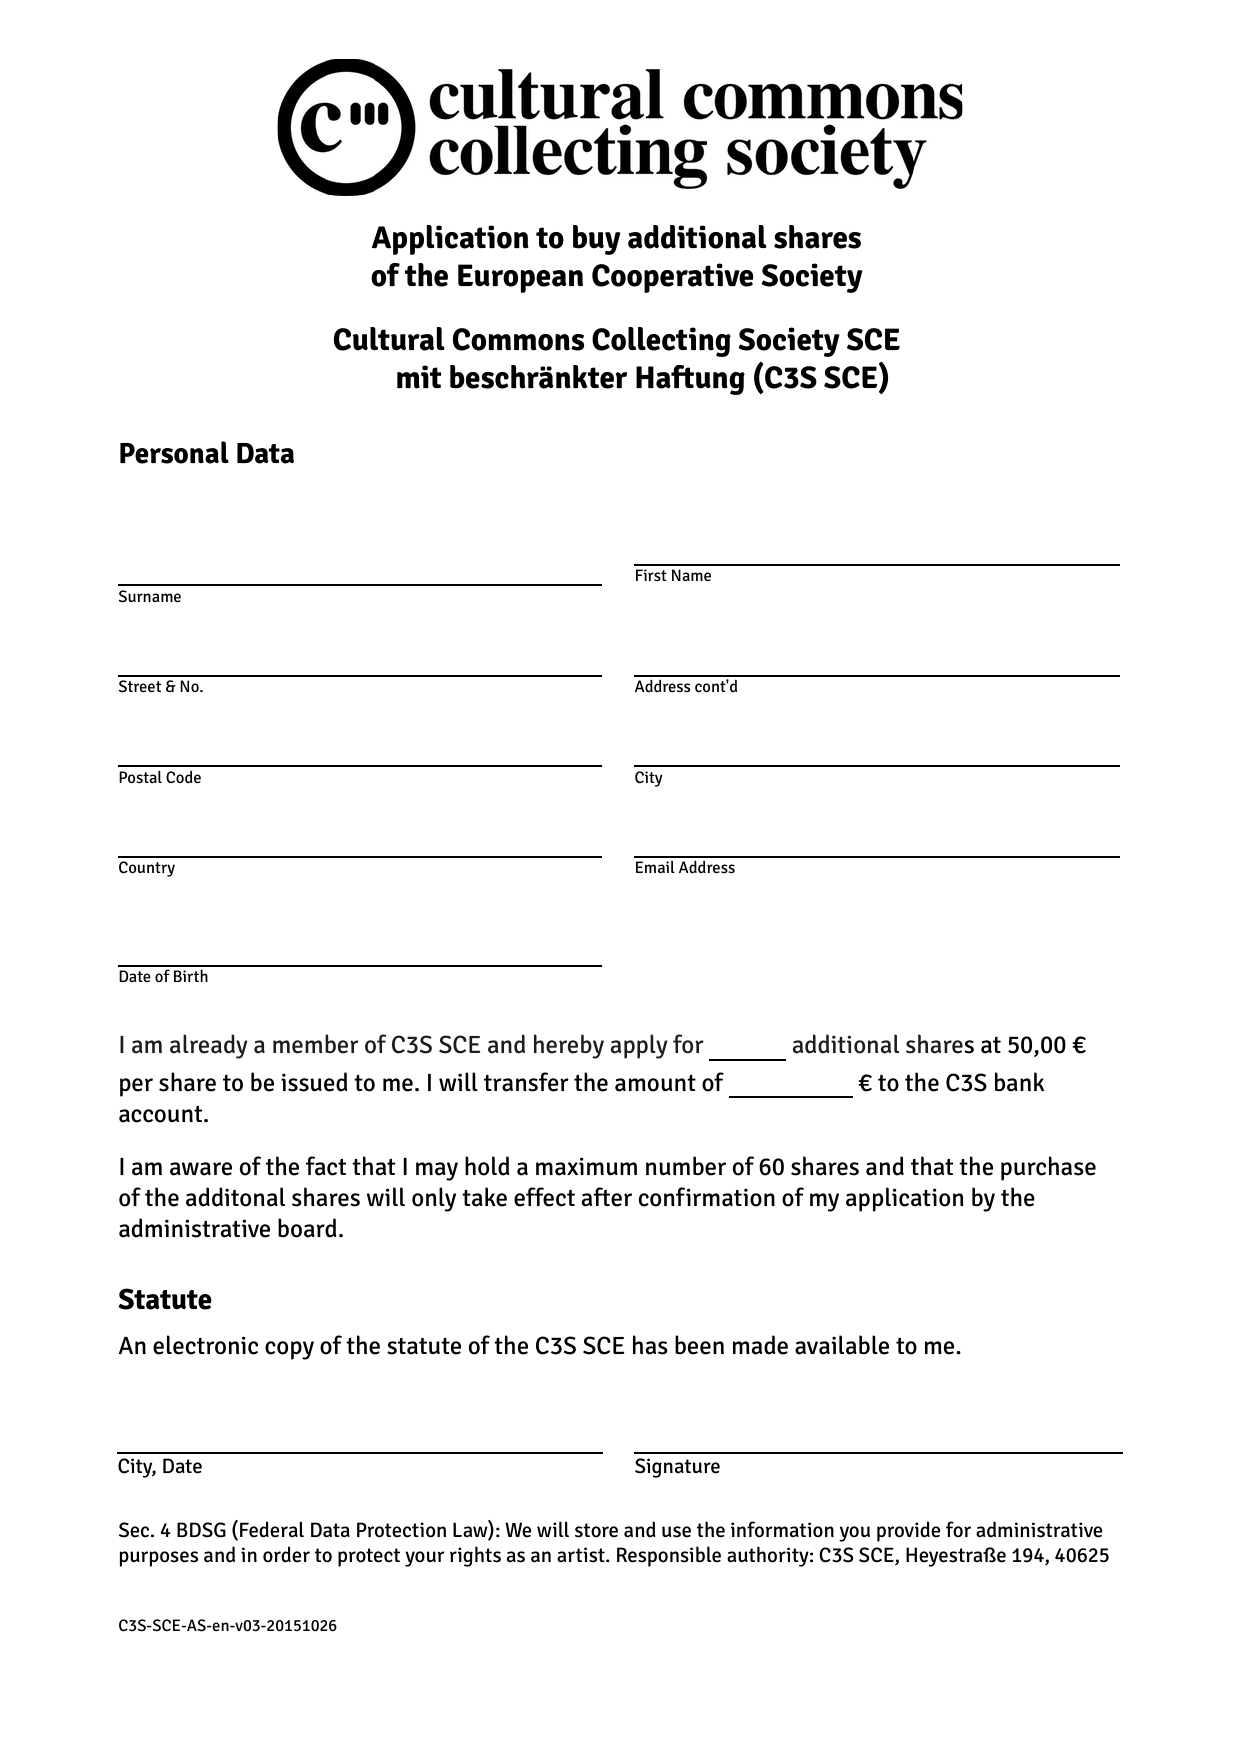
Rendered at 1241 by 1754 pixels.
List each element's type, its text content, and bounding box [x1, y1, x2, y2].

subtitle Application to buy additional shares [118, 219, 1122, 257]
table_cell [634, 607, 1120, 675]
table_cell Country [118, 858, 602, 878]
text I am aware of the fact that I may hold a maximum number of 60 shares and that the purchase of the additonal shares will only take effect after confirmation of my application by the administrative board. [118, 1152, 1122, 1245]
table_cell [603, 788, 634, 878]
table_header Signature [634, 1454, 1123, 1479]
table_header [634, 1417, 1123, 1452]
table_cell [118, 698, 602, 765]
table_header [118, 496, 602, 584]
table_header City, Date [117, 1454, 603, 1479]
table_cell [118, 879, 602, 965]
table_cell Street & No. [118, 677, 602, 697]
table_header [603, 1417, 634, 1479]
table_header [634, 496, 1120, 564]
table_cell [634, 788, 1120, 856]
picture [277, 59, 963, 196]
text I am already a member of C3S SCE and hereby apply for additional shares at 50,00 € per share to be issued to me. I will transfer the amount of € to the C3S bank account. [118, 1025, 1122, 1129]
table_cell Date of Birth [118, 967, 602, 987]
table_cell [603, 607, 634, 697]
subtitle Personal Data [118, 436, 1122, 472]
table_header [117, 1417, 603, 1452]
table_header [603, 496, 634, 607]
table_cell [634, 879, 1120, 987]
text Sec. 4 BDSG (Federal Data Protection Law): We will store and use the information you provide for administrative purposes and in order to protect your rights as an artist. Responsible authority: C3S SCE, Heyestraße 194, 40625 [118, 1517, 1122, 1569]
table_cell [603, 698, 634, 788]
table_cell [603, 879, 634, 987]
table_cell Email Address [634, 858, 1120, 878]
subtitle Statute [118, 1282, 1122, 1318]
table_cell City [634, 767, 1120, 788]
table_cell Address cont'd [634, 677, 1120, 697]
table_header Surname [118, 586, 602, 607]
subtitle of the European Cooperative Society [118, 257, 1122, 296]
table_cell [634, 698, 1120, 765]
text An electronic copy of the statute of the C3S SCE has been made available to me. [118, 1331, 1122, 1361]
subtitle Cultural Commons Collecting Society SCE mit beschränkter Haftung (C3S SCE) [118, 321, 1122, 398]
table_header First Name [634, 566, 1120, 607]
table_cell [118, 788, 602, 856]
table_cell [118, 607, 602, 675]
table_cell Postal Code [118, 767, 602, 788]
